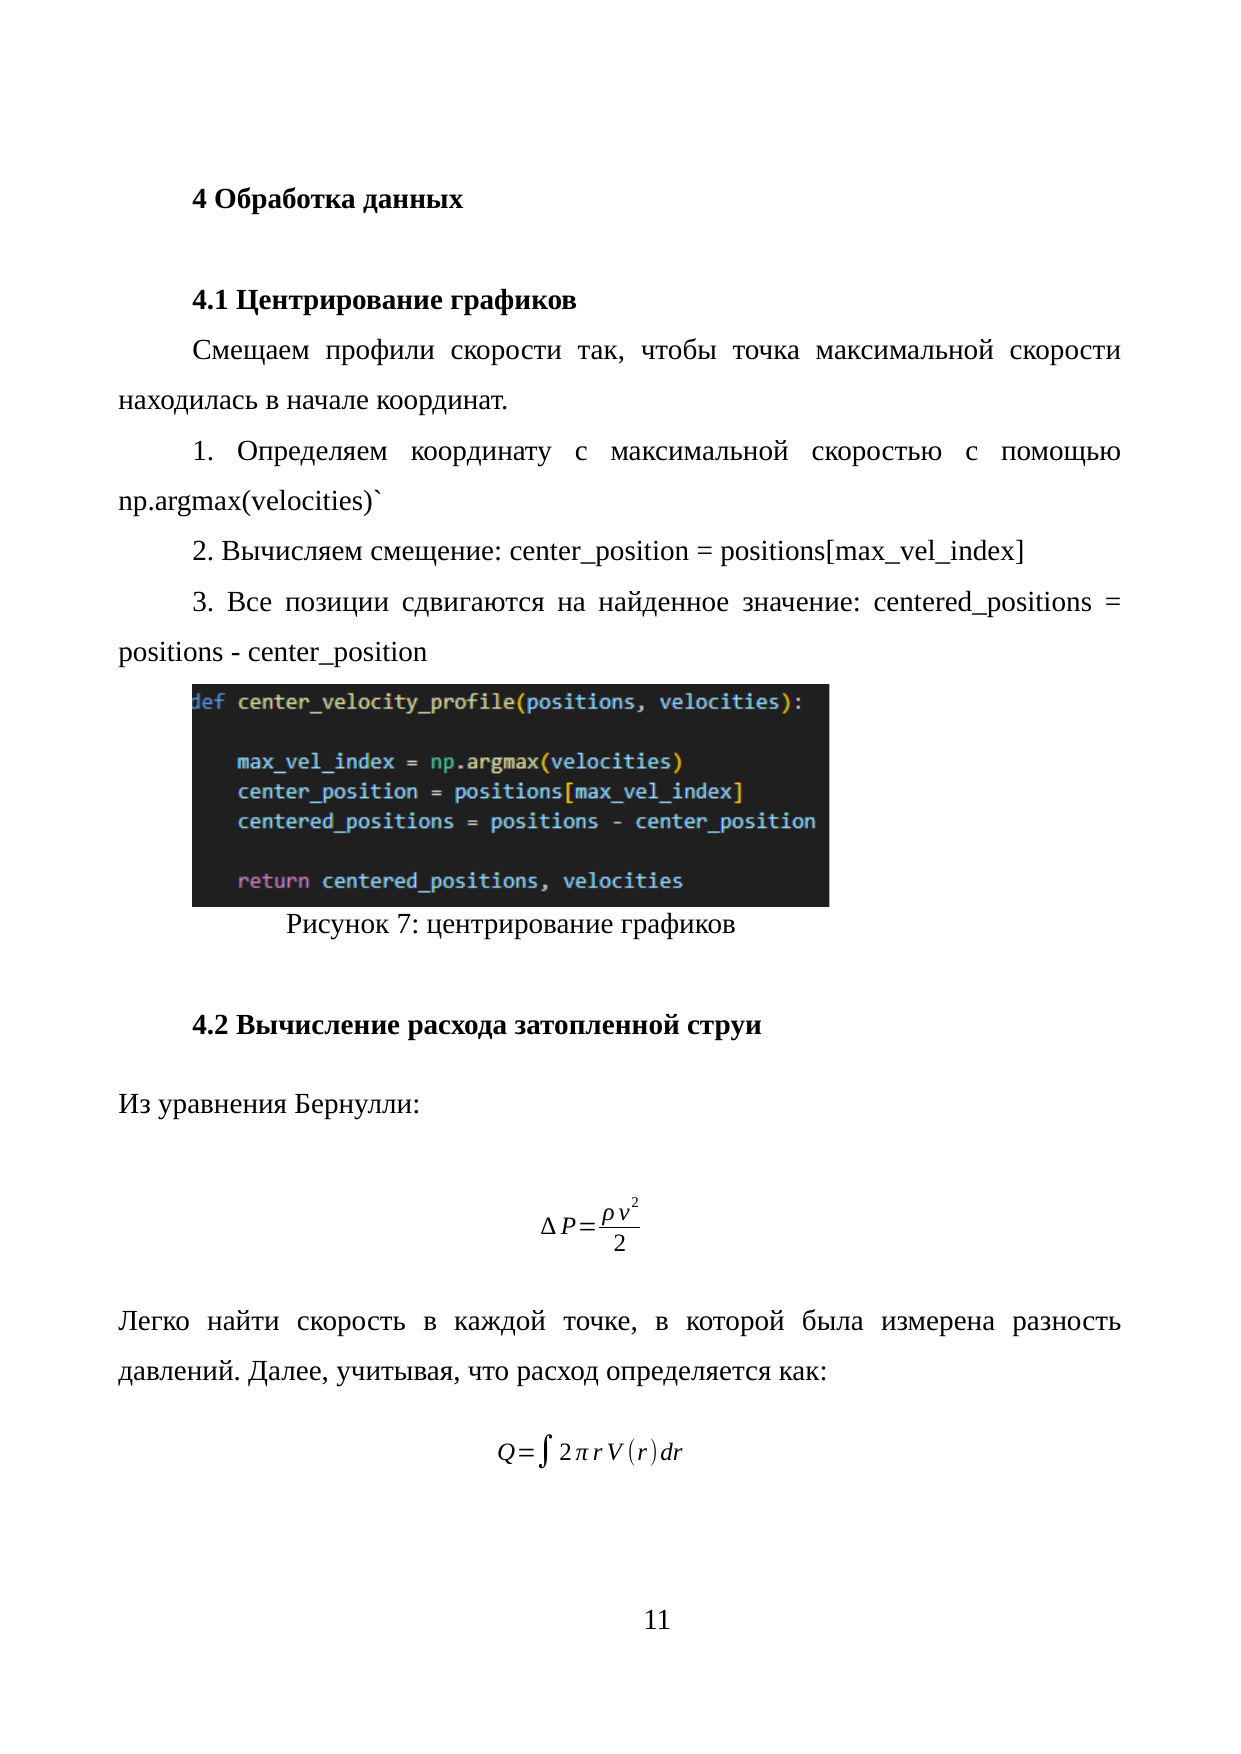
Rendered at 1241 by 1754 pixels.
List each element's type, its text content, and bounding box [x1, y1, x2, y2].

text Рисунок 7: центрирование графиков [192, 907, 829, 940]
text 2. Вычисляем смещение: center_position = positions[max_vel_index] [118, 533, 1122, 567]
subtitle Обработка данных [118, 181, 1122, 215]
picture [192, 684, 830, 907]
text Легко найти скорость в каждой точке, в которой была измерена разность давлений. Далее, учитывая, что расход определяется как: [118, 1303, 1122, 1387]
text Из уравнения Бернулли: [118, 1086, 1122, 1119]
text 1. Определяем координату с максимальной скоростью с помощью np.argmax(velocities)` [118, 433, 1122, 517]
subtitle Центрирование графиков [118, 282, 1122, 315]
text 3. Все позиции сдвигаются на найденное значение: centered_positions = positions - center_position [118, 584, 1122, 667]
text Смещаем профили скорости так, чтобы точка максимальной скорости находилась в начале координат. [118, 332, 1122, 416]
subtitle Вычисление расхода затопленной струи [118, 1007, 1122, 1040]
